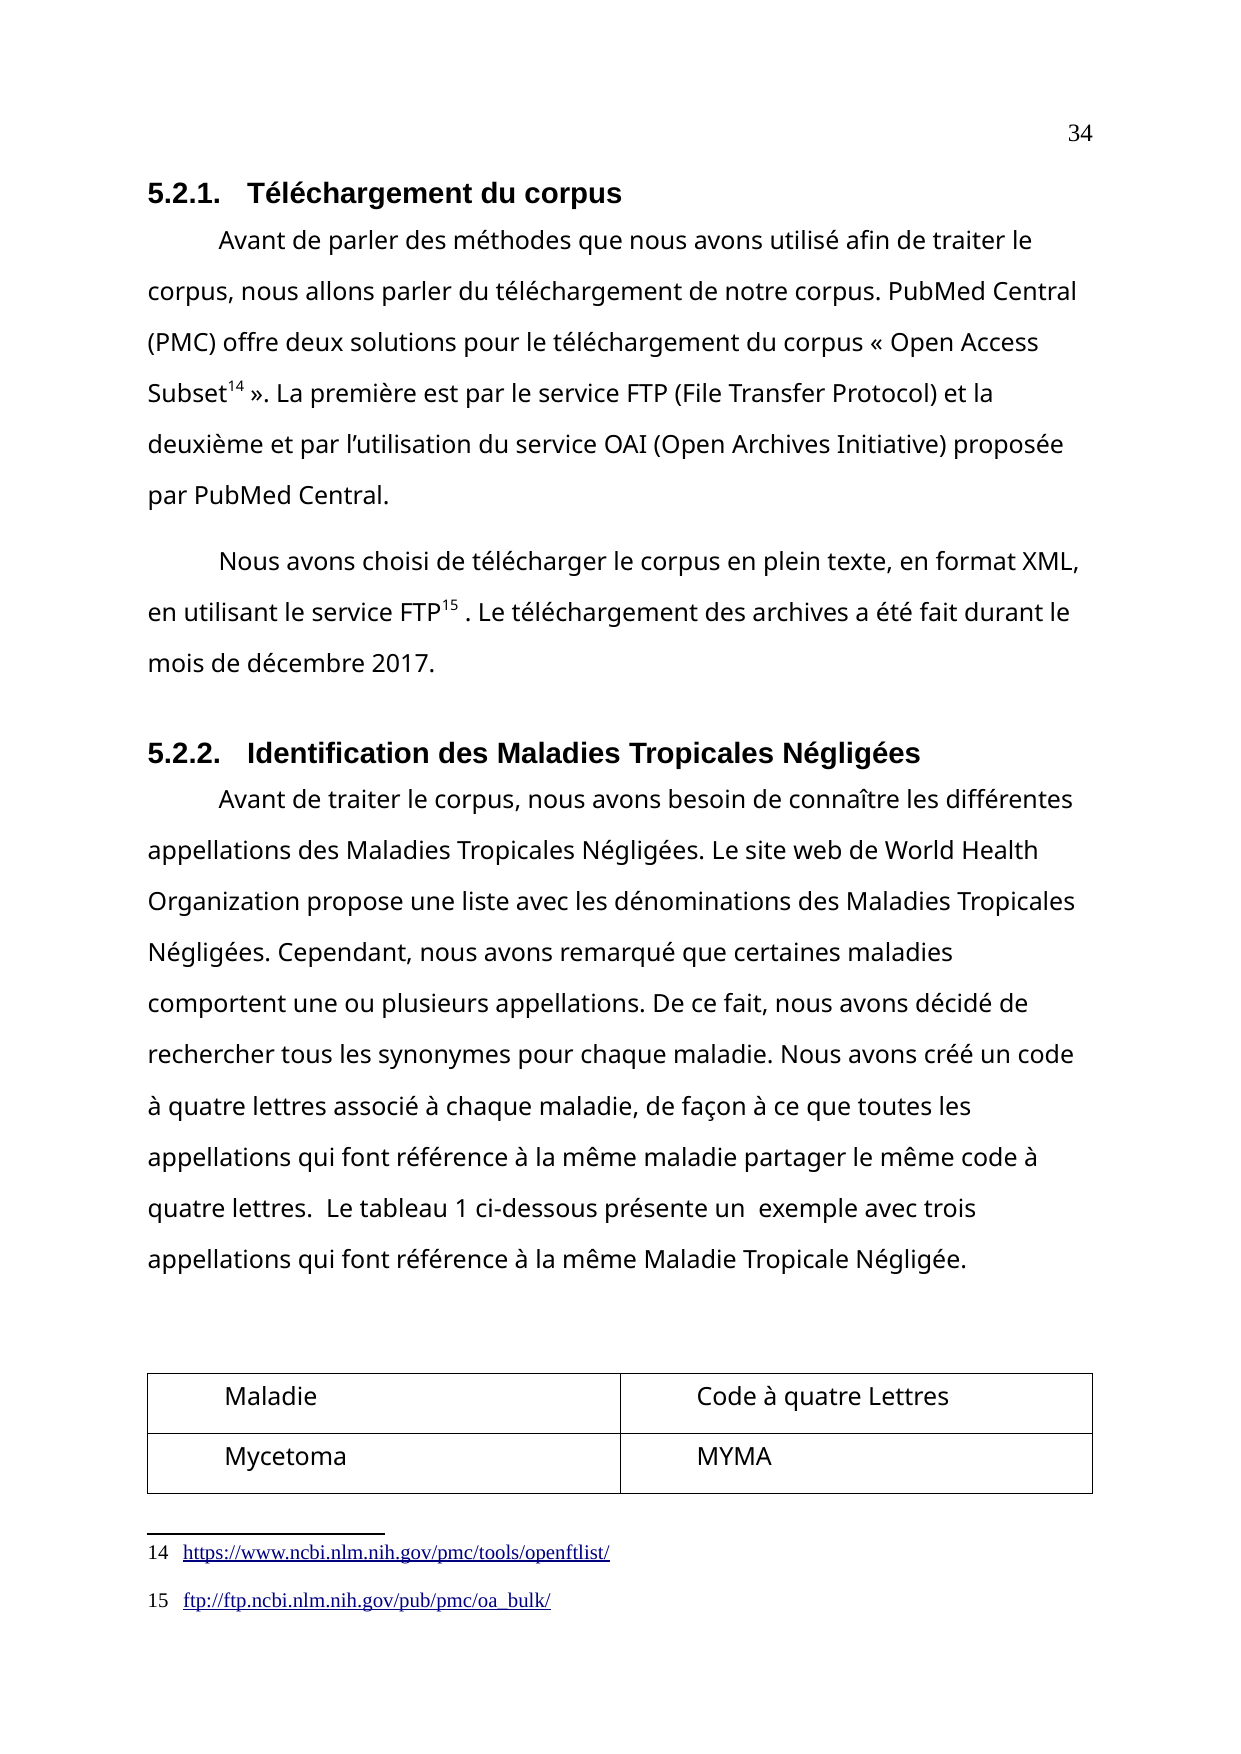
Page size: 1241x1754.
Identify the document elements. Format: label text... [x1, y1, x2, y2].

text Avant de traiter le corpus, nous avons besoin de connaître les différentes appellations des Maladies Tropicales Négligées. Le site web de World Health Organization propose une liste avec les dénominations des Maladies Tropicales Négligées. Cependant, nous avons remarqué que certaines maladies comportent une ou plusieurs appellations. De ce fait, nous avons décidé de rechercher tous les synonymes pour chaque maladie. Nous avons créé un code à quatre lettres associé à chaque maladie, de façon à ce que toutes les appellations qui font référence à la même maladie partager le même code à quatre lettres. Le tableau 1 ci-dessous présente un exemple avec trois appellations qui font référence à la même Maladie Tropicale Négligée. [147, 782, 1092, 1275]
text https://www.ncbi.nlm.nih.gov/pmc/tools/openftlist/ [147, 1539, 1092, 1564]
table_cell MYMA [621, 1434, 1092, 1493]
table_header Maladie [148, 1374, 620, 1433]
text Nous avons choisi de télécharger le corpus en plein texte, en format XML, en utilisant le service FTP . Le téléchargement des archives a été fait durant le mois de décembre 2017. [147, 543, 1092, 679]
table_header Code à quatre Lettres [621, 1374, 1092, 1433]
table_cell Mycetoma [148, 1434, 620, 1493]
text Avant de parler des méthodes que nous avons utilisé afin de traiter le corpus, nous allons parler du téléchargement de notre corpus. PubMed Central (PMC) offre deux solutions pour le téléchargement du corpus « Open Access Subset ». La première est par le service FTP (File Transfer Protocol) et la deuxième et par l’utilisation du service OAI (Open Archives Initiative) proposée par PubMed Central. [147, 222, 1092, 512]
text ftp://ftp.ncbi.nlm.nih.gov/pub/pmc/oa_bulk/ [147, 1588, 1092, 1612]
subtitle Téléchargement du corpus [147, 176, 1092, 210]
subtitle Identification des Maladies Tropicales Négligées [147, 736, 1092, 769]
